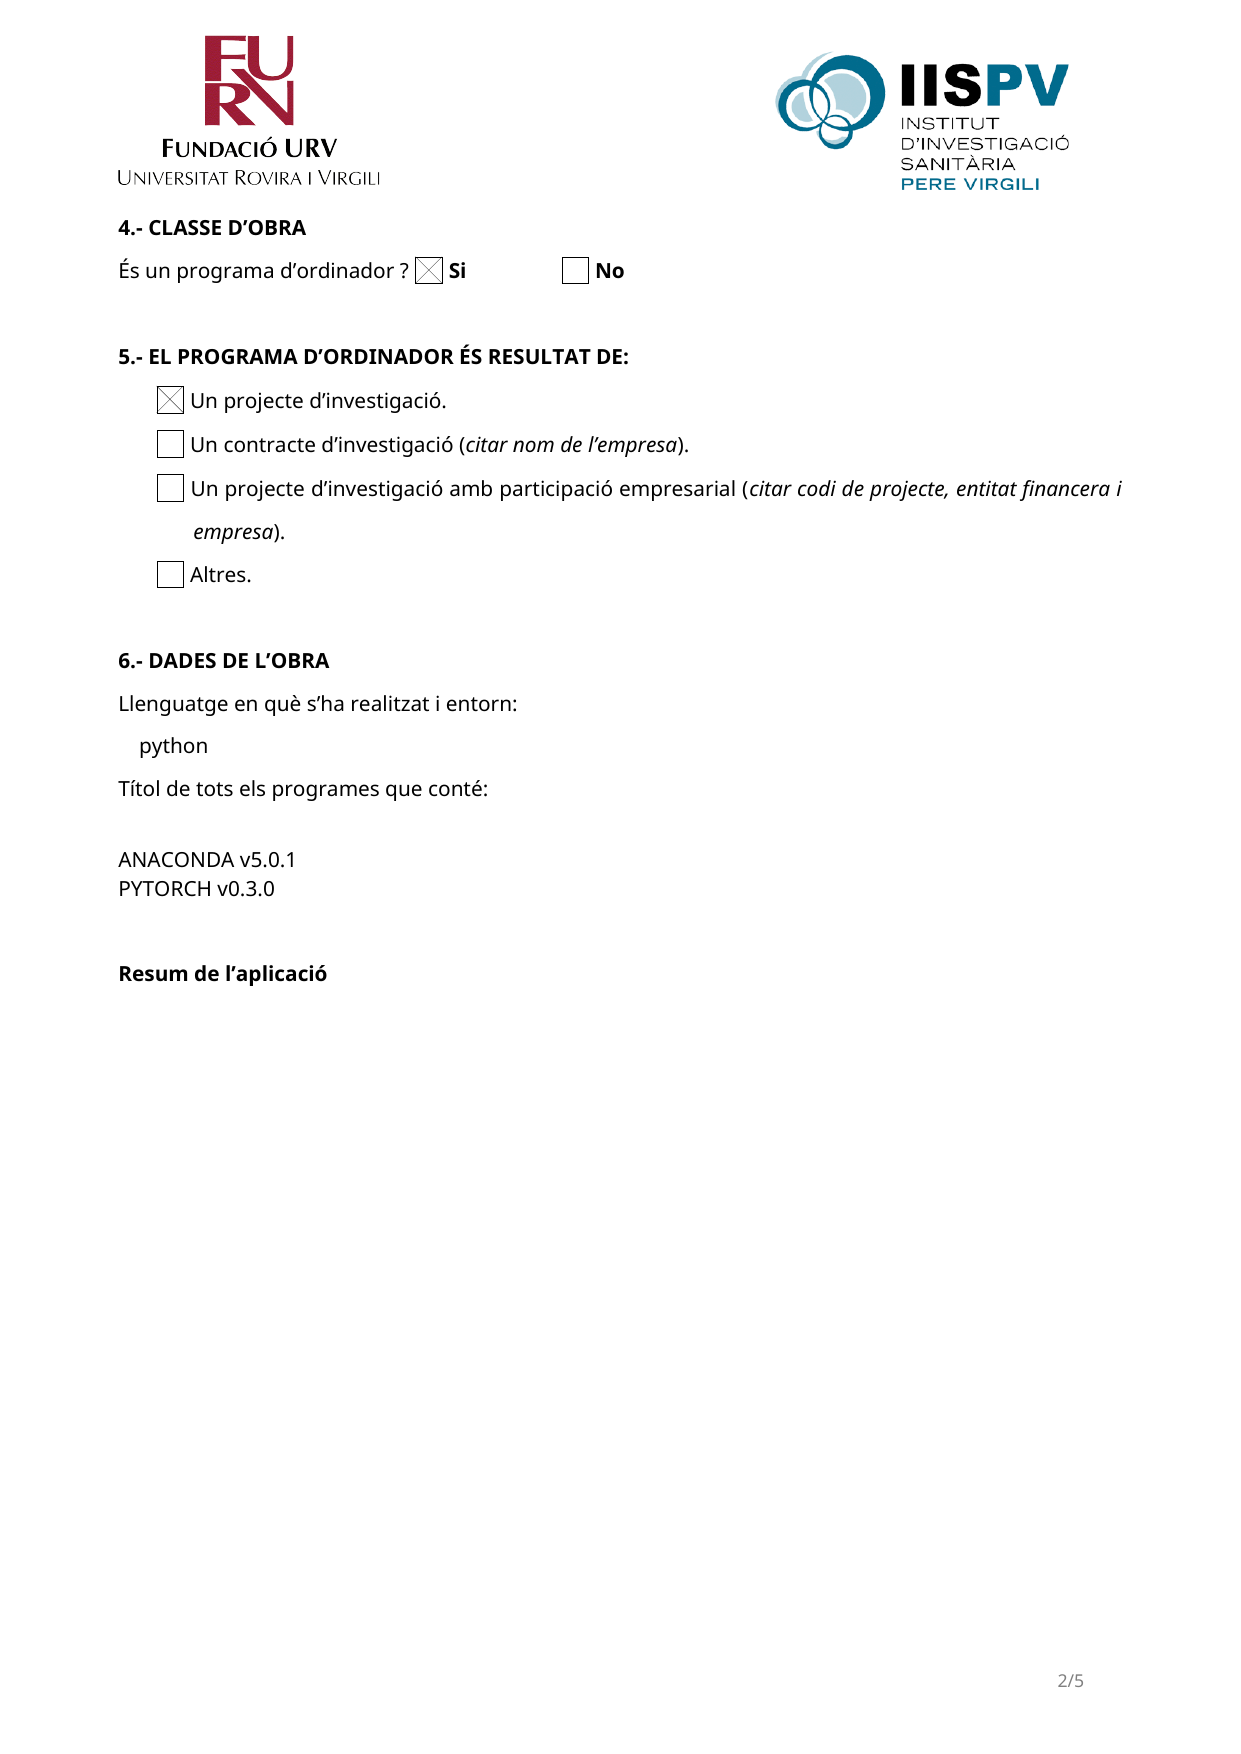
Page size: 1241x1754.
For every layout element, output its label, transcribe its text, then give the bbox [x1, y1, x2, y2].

text És un programa d’ordinador ? Si No [118, 256, 1122, 285]
text Altres. [118, 559, 1122, 589]
text python [118, 732, 1122, 760]
text 6.- DADES DE L’OBRA [118, 646, 1122, 675]
picture [775, 51, 1069, 190]
text Llenguatge en què s’ha realitzat i entorn: [118, 689, 1122, 717]
text PYTORCH v0.3.0 [118, 874, 1122, 902]
text 4.- CLASSE D’OBRA [118, 213, 1122, 241]
text ANACONDA v5.0.1 [118, 845, 1122, 874]
text 5.- EL PROGRAMA D’ORDINADOR ÉS RESULTAT DE: [118, 342, 1122, 371]
text Un contracte d’investigació (citar nom de l’empresa). [118, 429, 1122, 459]
text Un projecte d’investigació. [184, 385, 1122, 414]
picture [118, 35, 380, 185]
text Títol de tots els programes que conté: [118, 774, 1122, 803]
text Resum de l’aplicació [118, 959, 1122, 987]
text [118, 385, 157, 414]
text Un projecte d’investigació amb participació empresarial (citar codi de projecte, entitat financera i empresa). [118, 473, 1122, 545]
